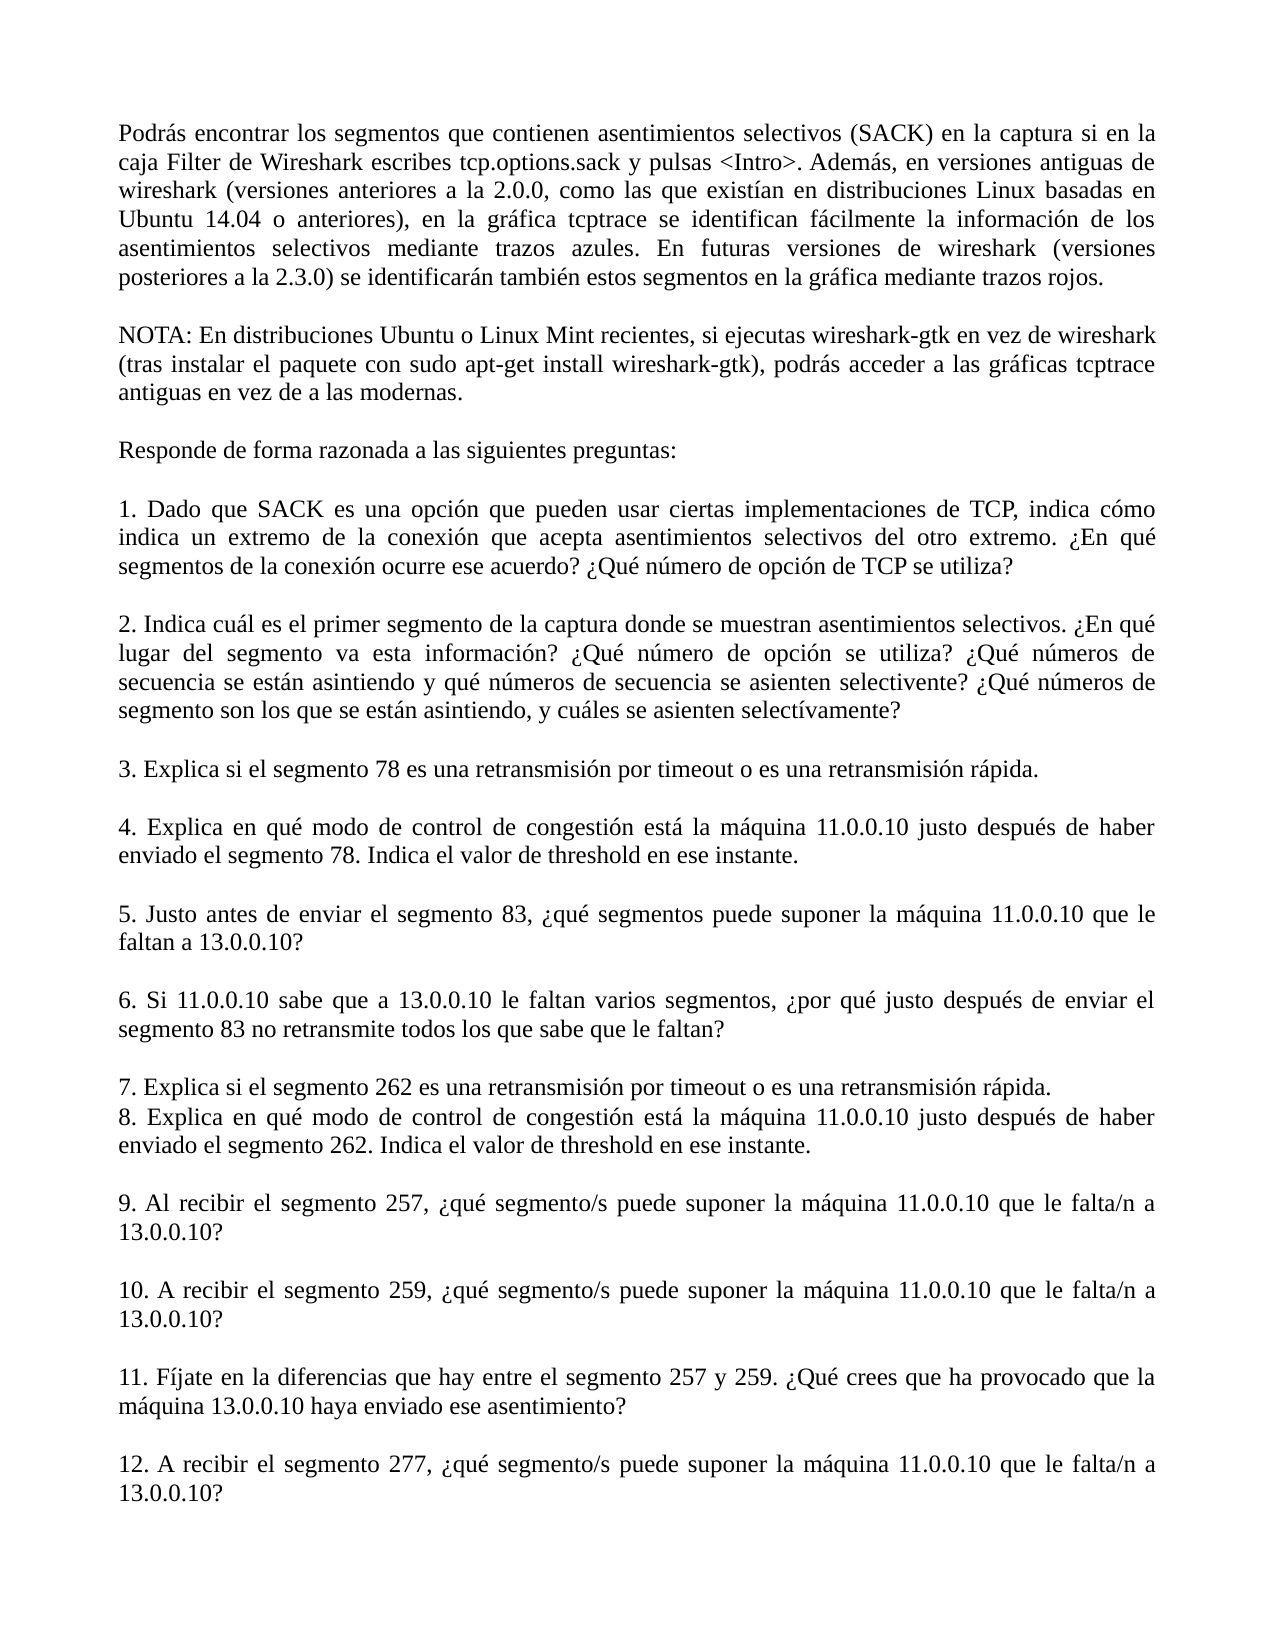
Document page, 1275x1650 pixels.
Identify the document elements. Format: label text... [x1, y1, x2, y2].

text 5. Justo antes de enviar el segmento 83, ¿qué segmentos puede suponer la máquina 11.0.0.10 que le faltan a 13.0.0.10? [118, 899, 1157, 956]
text 1. Dado que SACK es una opción que pueden usar ciertas implementaciones de TCP, indica cómo indica un extremo de la conexión que acepta asentimientos selectivos del otro extremo. ¿En qué segmentos de la conexión ocurre ese acuerdo? ¿Qué número de opción de TCP se utiliza? [118, 494, 1157, 580]
text 9. Al recibir el segmento 257, ¿qué segmento/s puede suponer la máquina 11.0.0.10 que le falta/n a 13.0.0.10? [118, 1188, 1157, 1246]
text 7. Explica si el segmento 262 es una retransmisión por timeout o es una retransmisión rápida. [118, 1072, 1157, 1101]
text Responde de forma razonada a las siguientes preguntas: [118, 436, 1157, 464]
text 12. A recibir el segmento 277, ¿qué segmento/s puede suponer la máquina 11.0.0.10 que le falta/n a 13.0.0.10? [118, 1449, 1157, 1507]
text Podrás encontrar los segmentos que contienen asentimientos selectivos (SACK) en la captura si en la caja Filter de Wireshark escribes tcp.options.sack y pulsas <Intro>. Además, en versiones antiguas de wireshark (versiones anteriores a la 2.0.0, como las que existían en distribuciones Linux basadas en Ubuntu 14.04 o anteriores), en la gráfica tcptrace se identifican fácilmente la información de los asentimientos selectivos mediante trazos azules. En futuras versiones de wireshark (versiones posteriores a la 2.3.0) se identificarán también estos segmentos en la gráfica mediante trazos rojos. [118, 118, 1157, 291]
text 10. A recibir el segmento 259, ¿qué segmento/s puede suponer la máquina 11.0.0.10 que le falta/n a 13.0.0.10? [118, 1275, 1157, 1333]
text 11. Fíjate en la diferencias que hay entre el segmento 257 y 259. ¿Qué crees que ha provocado que la máquina 13.0.0.10 haya enviado ese asentimiento? [118, 1362, 1157, 1420]
text 4. Explica en qué modo de control de congestión está la máquina 11.0.0.10 justo después de haber enviado el segmento 78. Indica el valor de threshold en ese instante. [118, 812, 1157, 869]
text NOTA: En distribuciones Ubuntu o Linux Mint recientes, si ejecutas wireshark-gtk en vez de wireshark (tras instalar el paquete con sudo apt-get install wireshark-gtk), podrás acceder a las gráficas tcptrace antiguas en vez de a las modernas. [118, 320, 1157, 406]
text 6. Si 11.0.0.10 sabe que a 13.0.0.10 le faltan varios segmentos, ¿por qué justo después de enviar el segmento 83 no retransmite todos los que sabe que le faltan? [118, 986, 1157, 1043]
text 2. Indica cuál es el primer segmento de la captura donde se muestran asentimientos selectivos. ¿En qué lugar del segmento va esta información? ¿Qué número de opción se utiliza? ¿Qué números de secuencia se están asintiendo y qué números de secuencia se asienten selectivente? ¿Qué números de segmento son los que se están asintiendo, y cuáles se asienten selectívamente? [118, 609, 1157, 724]
text 8. Explica en qué modo de control de congestión está la máquina 11.0.0.10 justo después de haber enviado el segmento 262. Indica el valor de threshold en ese instante. [118, 1102, 1157, 1159]
text 3. Explica si el segmento 78 es una retransmisión por timeout o es una retransmisión rápida. [118, 754, 1157, 782]
